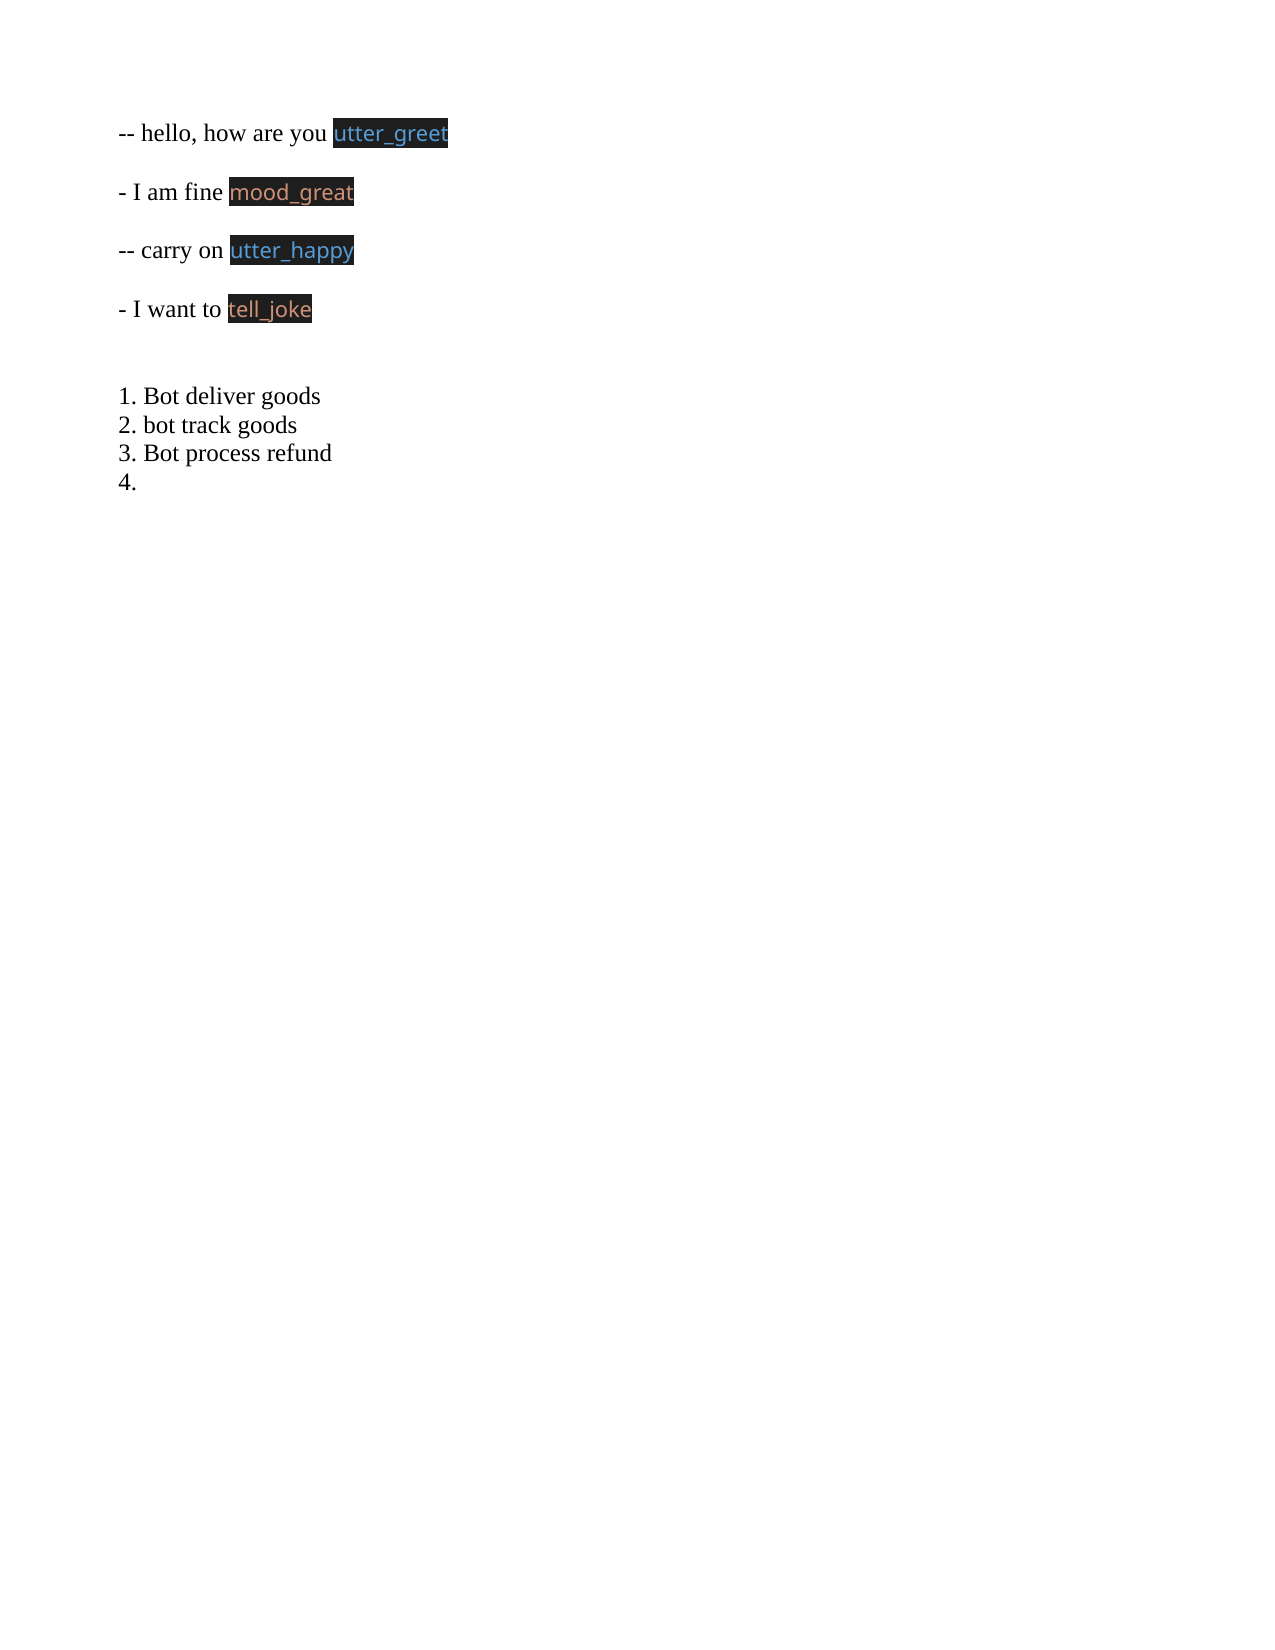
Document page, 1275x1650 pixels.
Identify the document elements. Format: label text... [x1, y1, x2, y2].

text 4. [118, 467, 1157, 496]
text 1. Bot deliver goods [118, 381, 1157, 410]
text - I am fine mood_great [118, 177, 1157, 206]
text 3. Bot process refund [118, 438, 1157, 467]
text 2. bot track goods [118, 410, 1157, 438]
text -- hello, how are you utter_greet [118, 118, 1157, 148]
text - I want to tell_joke [118, 294, 1157, 323]
text -- carry on utter_happy [118, 235, 1157, 265]
